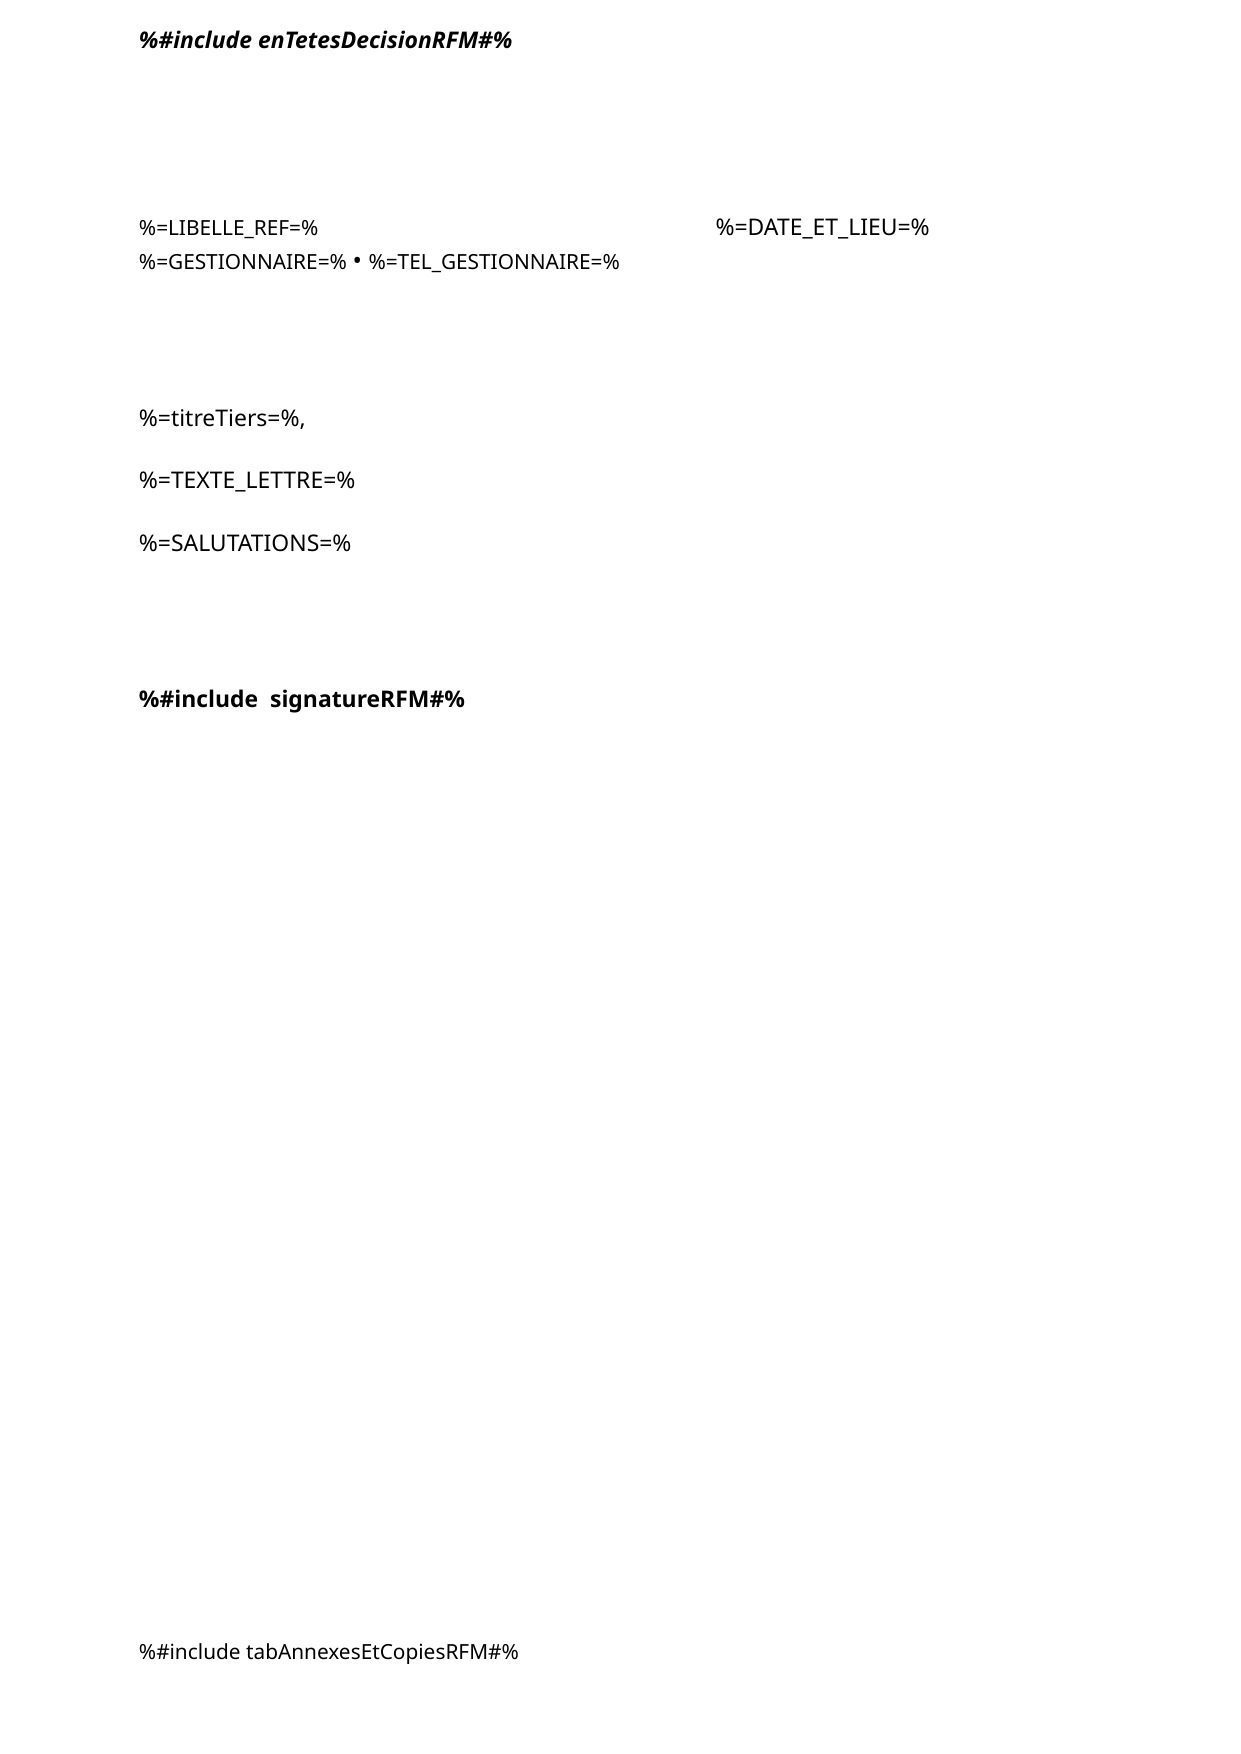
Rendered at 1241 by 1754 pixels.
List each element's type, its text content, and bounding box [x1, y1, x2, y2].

text %#include signatureRFM#% [139, 683, 1123, 714]
text %=SALUTATIONS=% [139, 526, 1123, 558]
text %=LIBELLE_REF=% %=DATE_ET_LIEU=% [139, 211, 1123, 242]
text %=titreTiers=%, [139, 401, 1123, 433]
text %=GESTIONNAIRE=% • %=TEL_GESTIONNAIRE=% [139, 242, 1123, 276]
text %=TEXTE_LETTRE=% [139, 464, 1123, 495]
text %#include enTetesDecisionRFM#% [139, 24, 1123, 55]
